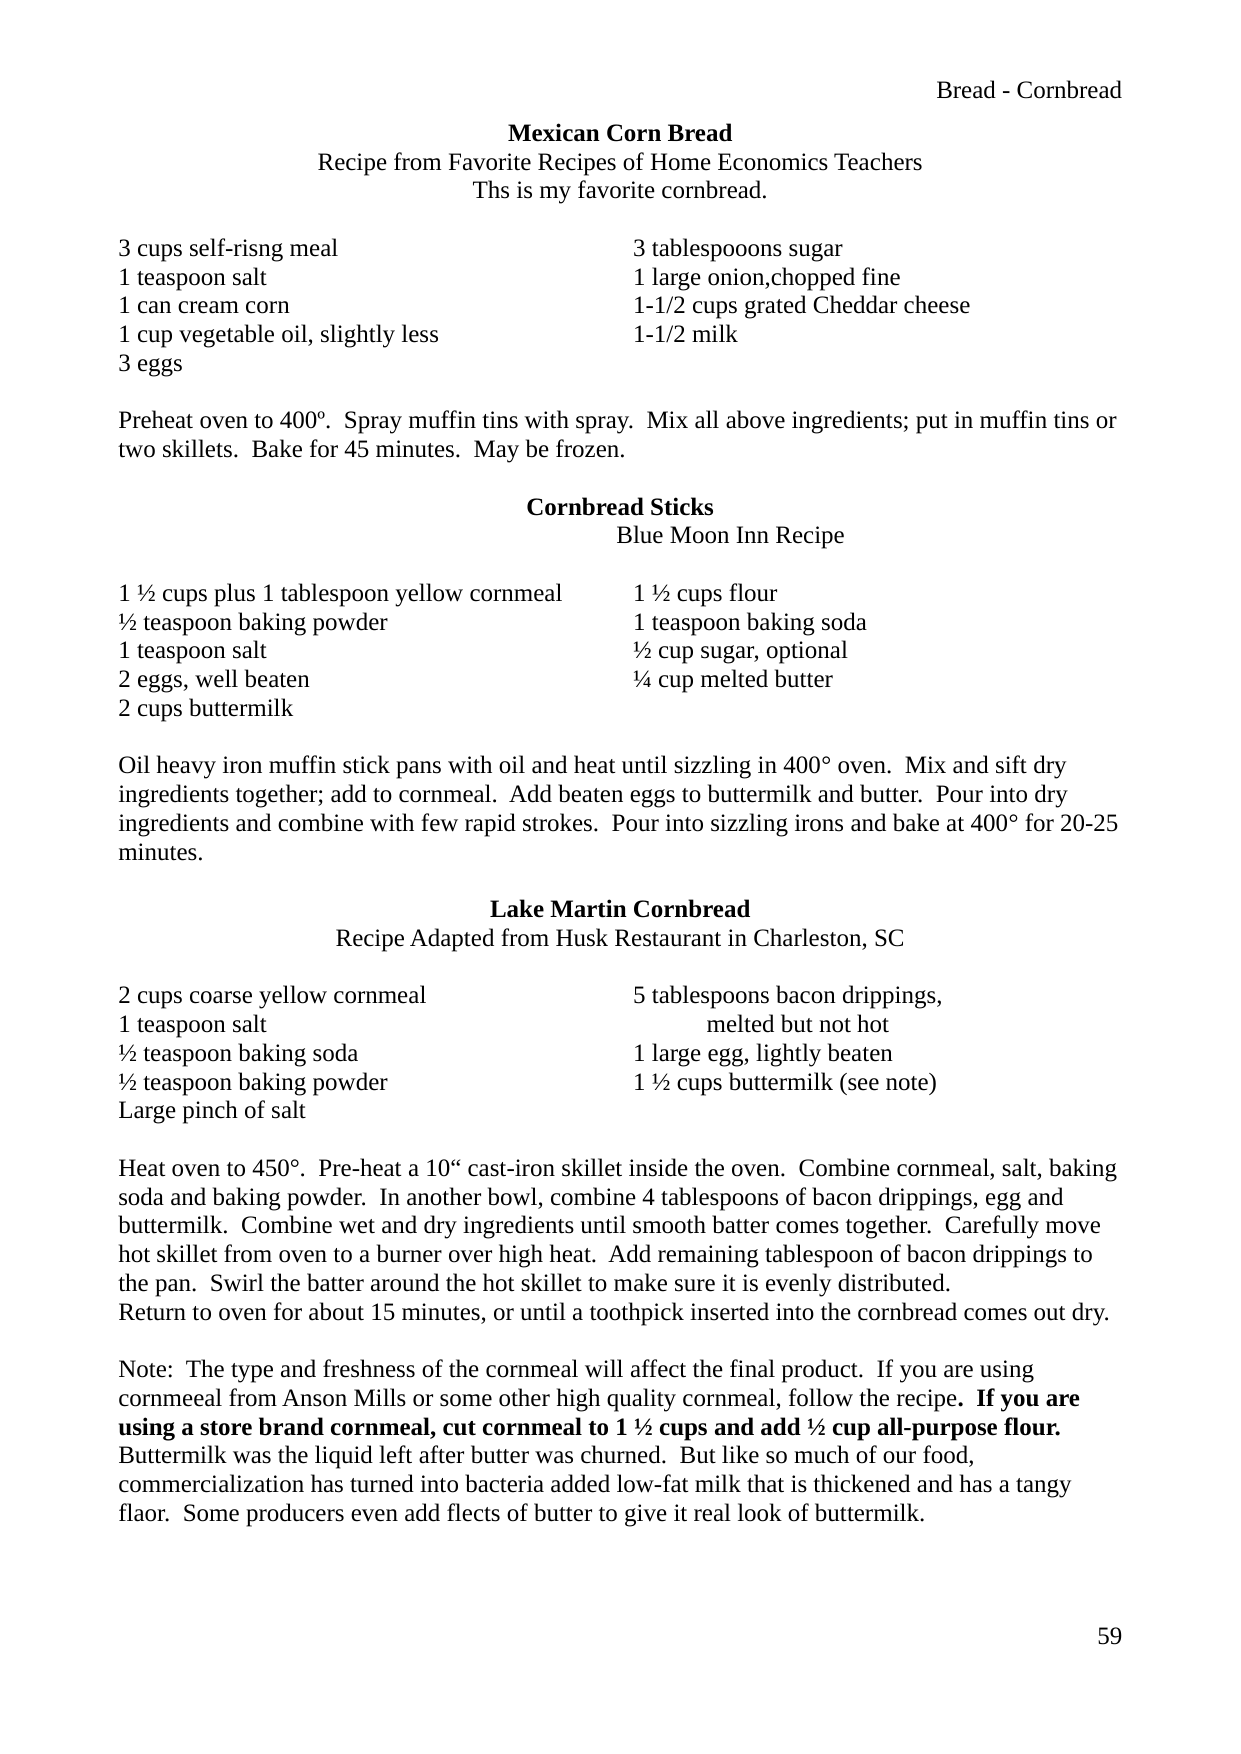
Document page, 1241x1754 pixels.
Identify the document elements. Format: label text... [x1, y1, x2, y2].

text Mexican Corn Bread [118, 118, 1122, 147]
text 1 teaspoon salt 1 large onion,chopped fine [118, 262, 1122, 291]
text Note: The type and freshness of the cornmeal will affect the final product. If you are using cornmeeal from Anson Mills or some other high quality cornmeal, follow the recipe. If you are using a store brand cornmeal, cut cornmeal to 1 ½ cups and add ½ cup all-purpose flour. [118, 1354, 1122, 1441]
text 3 eggs [118, 348, 1122, 377]
text Buttermilk was the liquid left after butter was churned. But like so much of our food, commercialization has turned into bacteria added low-fat milk that is thickened and has a tangy flaor. Some producers even add flects of butter to give it real look of buttermilk. [118, 1441, 1122, 1527]
text Heat oven to 450°. Pre-heat a 10“ cast-iron skillet inside the oven. Combine cornmeal, salt, baking soda and baking powder. In another bowl, combine 4 tablespoons of bacon drippings, egg and buttermilk. Combine wet and dry ingredients until smooth batter comes together. Carefully move hot skillet from oven to a burner over high heat. Add remaining tablespoon of bacon drippings to the pan. Swirl the batter around the hot skillet to make sure it is evenly distributed. [118, 1153, 1122, 1297]
text ½ teaspoon baking powder 1 ½ cups buttermilk (see note) [118, 1067, 1122, 1096]
text 1 ½ cups plus 1 tablespoon yellow cornmeal 1 ½ cups flour [118, 578, 1122, 607]
text 3 cups self-risng meal 3 tablespooons sugar [118, 233, 1122, 262]
text Return to oven for about 15 minutes, or until a toothpick inserted into the cornbread comes out dry. [118, 1297, 1122, 1326]
text Oil heavy iron muffin stick pans with oil and heat until sizzling in 400° oven. Mix and sift dry ingredients together; add to cornmeal. Add beaten eggs to buttermilk and butter. Pour into dry ingredients and combine with few rapid strokes. Pour into sizzling irons and bake at 400° for 20-25 minutes. [118, 751, 1122, 866]
text Lake Martin Cornbread [118, 894, 1122, 923]
text Preheat oven to 400º. Spray muffin tins with spray. Mix all above ingredients; put in muffin tins or two skillets. Bake for 45 minutes. May be frozen. [118, 406, 1122, 463]
text ½ teaspoon baking powder 1 teaspoon baking soda [118, 607, 1122, 636]
text 2 cups buttermilk [118, 693, 1122, 722]
text Large pinch of salt [118, 1096, 1122, 1124]
text 1 teaspoon salt ½ cup sugar, optional [118, 636, 1122, 664]
text Recipe from Favorite Recipes of Home Economics Teachers [118, 147, 1122, 176]
text Blue Moon Inn Recipe [265, 521, 1122, 549]
text 1 cup vegetable oil, slightly less 1-1/2 milk [118, 319, 1122, 348]
text ½ teaspoon baking soda 1 large egg, lightly beaten [118, 1038, 1122, 1067]
text Cornbread Sticks [118, 492, 1122, 521]
text 2 eggs, well beaten ¼ cup melted butter [118, 664, 1122, 693]
text 1 can cream corn 1-1/2 cups grated Cheddar cheese [118, 291, 1122, 319]
text Recipe Adapted from Husk Restaurant in Charleston, SC [118, 923, 1122, 952]
text Ths is my favorite cornbread. [118, 176, 1122, 204]
text 2 cups coarse yellow cornmeal 5 tablespoons bacon drippings, [118, 981, 1122, 1009]
text 1 teaspoon salt melted but not hot [118, 1009, 1122, 1038]
